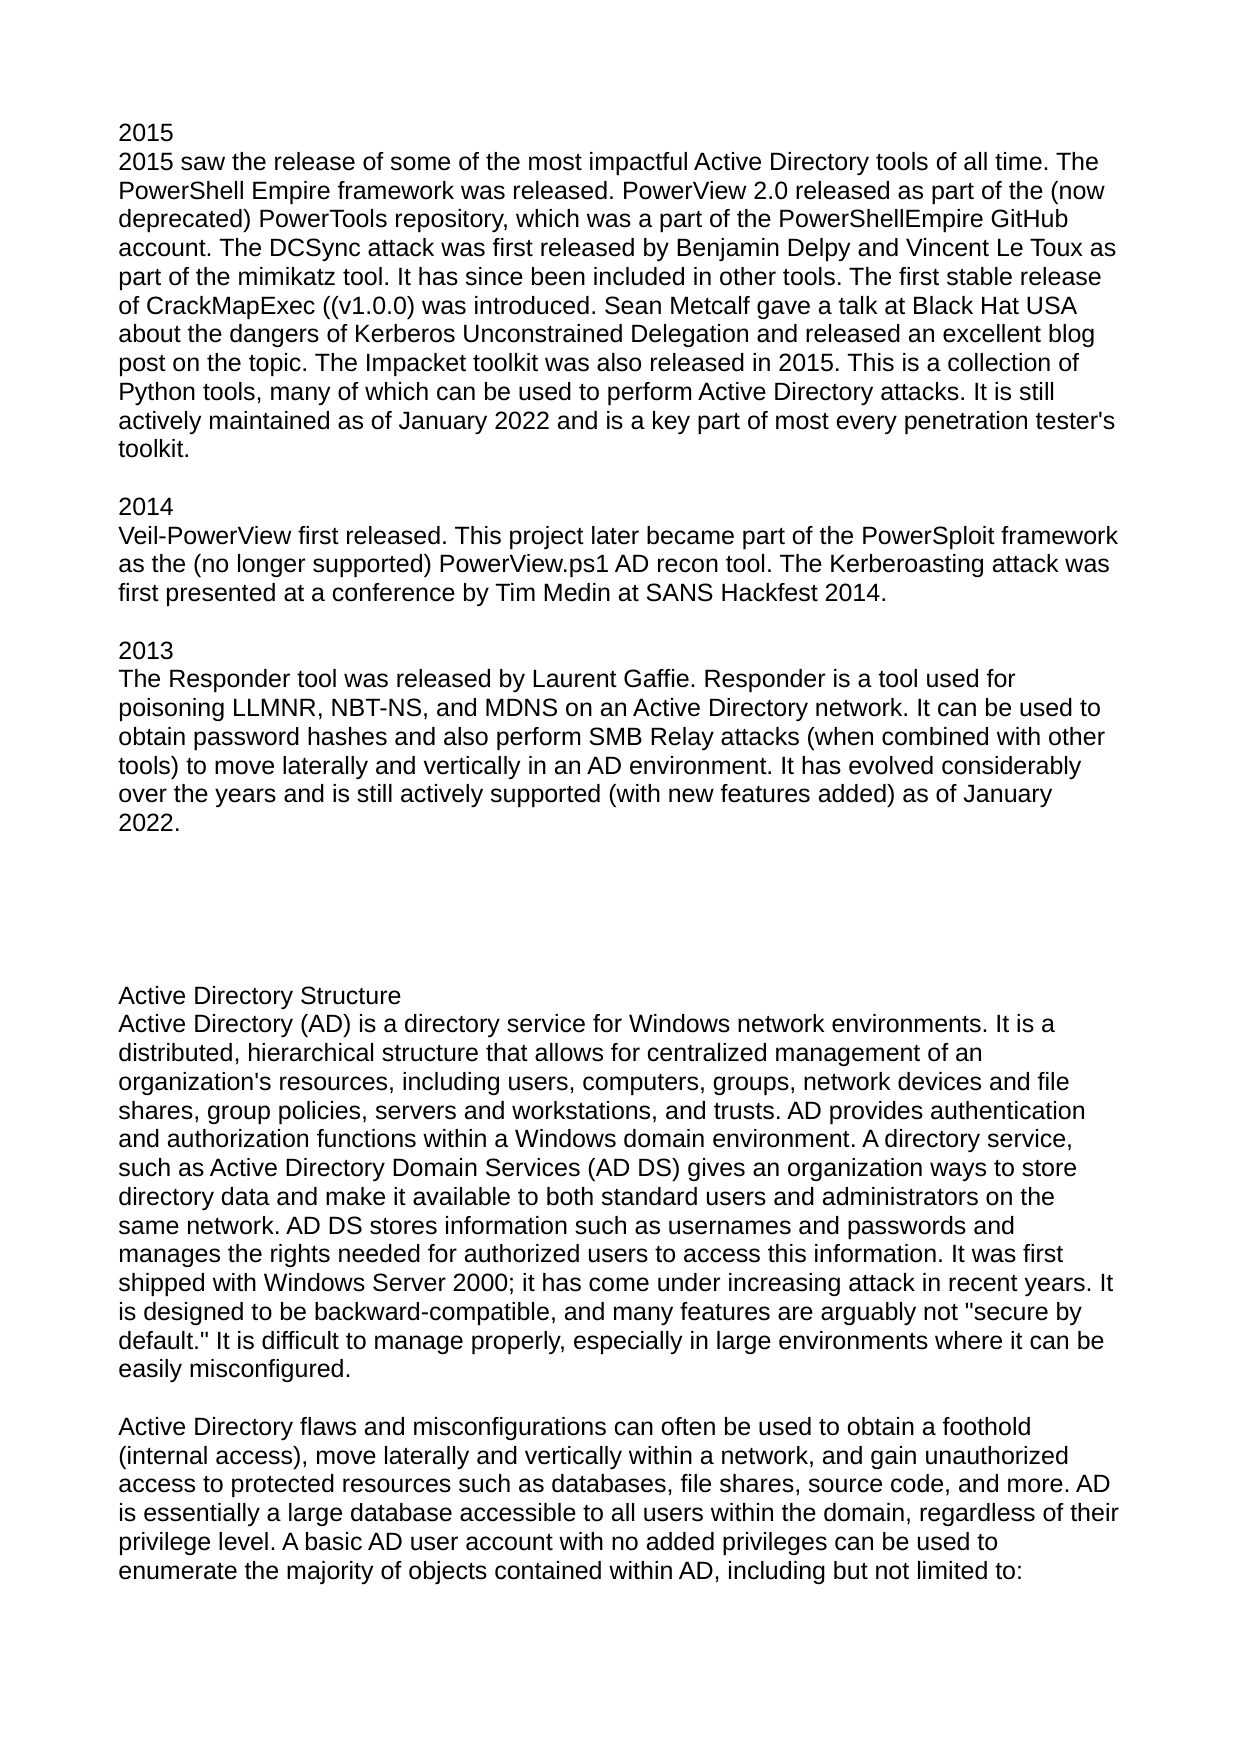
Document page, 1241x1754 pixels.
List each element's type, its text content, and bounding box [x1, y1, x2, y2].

text 2013 [118, 636, 1122, 664]
text Active Directory flaws and misconfigurations can often be used to obtain a foothold (internal access), move laterally and vertically within a network, and gain unauthorized access to protected resources such as databases, file shares, source code, and more. AD is essentially a large database accessible to all users within the domain, regardless of their privilege level. A basic AD user account with no added privileges can be used to enumerate the majority of objects contained within AD, including but not limited to: [118, 1412, 1122, 1584]
text Veil-PowerView first released. This project later became part of the PowerSploit framework as the (no longer supported) PowerView.ps1 AD recon tool. The Kerberoasting attack was first presented at a conference by Tim Medin at SANS Hackfest 2014. [118, 521, 1122, 607]
text 2014 [118, 492, 1122, 521]
text The Responder tool was released by Laurent Gaffie. Responder is a tool used for poisoning LLMNR, NBT-NS, and MDNS on an Active Directory network. It can be used to obtain password hashes and also perform SMB Relay attacks (when combined with other tools) to move laterally and vertically in an AD environment. It has evolved considerably over the years and is still actively supported (with new features added) as of January 2022. [118, 664, 1122, 837]
text Active Directory Structure [118, 981, 1122, 1009]
text 2015 [118, 118, 1122, 147]
text Active Directory (AD) is a directory service for Windows network environments. It is a distributed, hierarchical structure that allows for centralized management of an organization's resources, including users, computers, groups, network devices and file shares, group policies, servers and workstations, and trusts. AD provides authentication and authorization functions within a Windows domain environment. A directory service, such as Active Directory Domain Services (AD DS) gives an organization ways to store directory data and make it available to both standard users and administrators on the same network. AD DS stores information such as usernames and passwords and manages the rights needed for authorized users to access this information. It was first shipped with Windows Server 2000; it has come under increasing attack in recent years. It is designed to be backward-compatible, and many features are arguably not "secure by default." It is difficult to manage properly, especially in large environments where it can be easily misconfigured. [118, 1009, 1122, 1383]
text 2015 saw the release of some of the most impactful Active Directory tools of all time. The PowerShell Empire framework was released. PowerView 2.0 released as part of the (now deprecated) PowerTools repository, which was a part of the PowerShellEmpire GitHub account. The DCSync attack was first released by Benjamin Delpy and Vincent Le Toux as part of the mimikatz tool. It has since been included in other tools. The first stable release of CrackMapExec ((v1.0.0) was introduced. Sean Metcalf gave a talk at Black Hat USA about the dangers of Kerberos Unconstrained Delegation and released an excellent blog post on the topic. The Impacket toolkit was also released in 2015. This is a collection of Python tools, many of which can be used to perform Active Directory attacks. It is still actively maintained as of January 2022 and is a key part of most every penetration tester's toolkit. [118, 147, 1122, 463]
